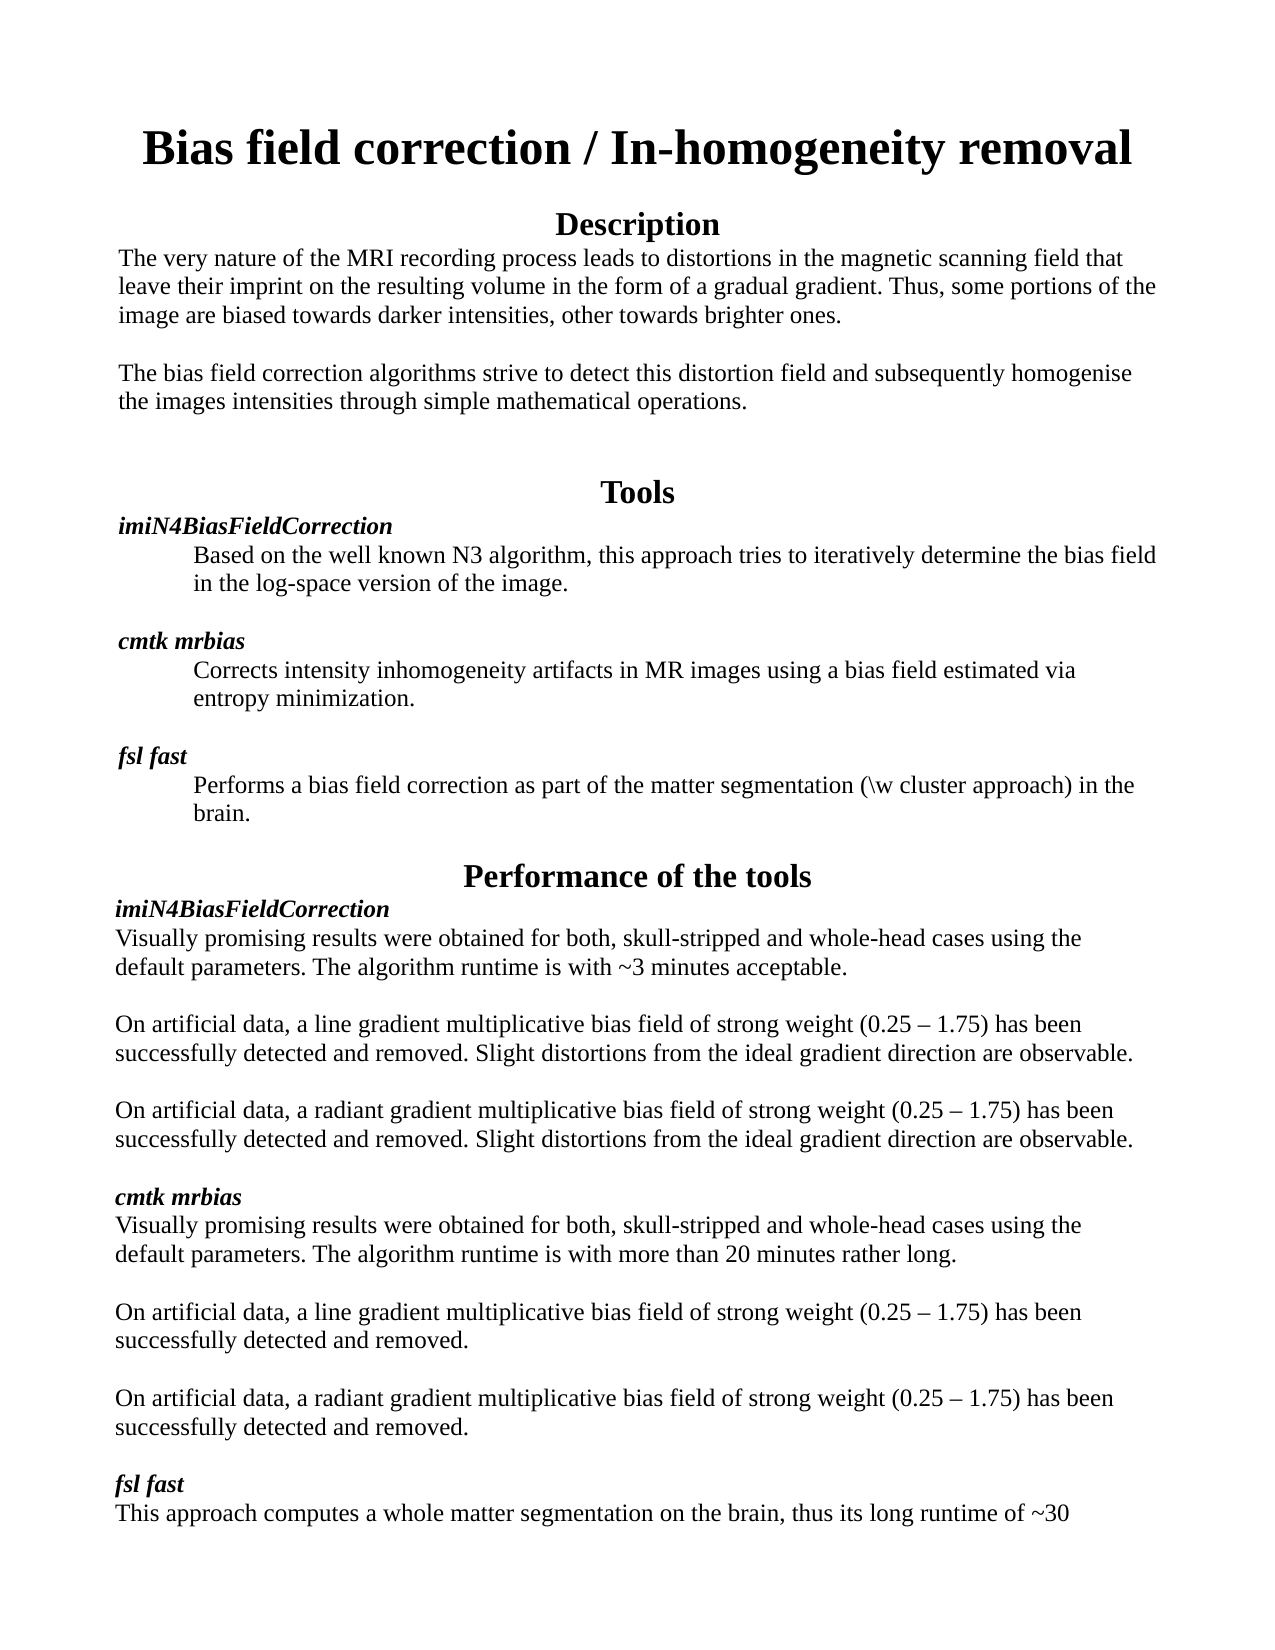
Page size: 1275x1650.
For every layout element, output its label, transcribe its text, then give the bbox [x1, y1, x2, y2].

text Corrects intensity inhomogeneity artifacts in MR images using a bias field estimated via entropy minimization. [193, 655, 1157, 712]
text fsl fast [115, 1469, 1157, 1498]
text The bias field correction algorithms strive to detect this distortion field and subsequently homogenise the images intensities through simple mathematical operations. [118, 358, 1157, 415]
text Performs a bias field correction as part of the matter segmentation (\w cluster approach) in the brain. [193, 770, 1157, 827]
text Performance of the tools [118, 856, 1157, 894]
text fsl fast [118, 741, 1157, 770]
text On artificial data, a radiant gradient multiplicative bias field of strong weight (0.25 – 1.75) has been successfully detected and removed. [115, 1383, 1157, 1441]
text On artificial data, a radiant gradient multiplicative bias field of strong weight (0.25 – 1.75) has been successfully detected and removed. Slight distortions from the ideal gradient direction are observable. [115, 1096, 1157, 1153]
text cmtk mrbias [118, 626, 1157, 655]
text imiN4BiasFieldCorrection [118, 511, 1157, 540]
text Description [118, 204, 1157, 243]
text This approach computes a whole matter segmentation on the brain, thus its long runtime of ~30 [115, 1498, 1157, 1527]
text Visually promising results were obtained for both, skull-stripped and whole-head cases using the default parameters. The algorithm runtime is with ~3 minutes acceptable. [115, 923, 1157, 981]
text On artificial data, a line gradient multiplicative bias field of strong weight (0.25 – 1.75) has been successfully detected and removed. Slight distortions from the ideal gradient direction are observable. [115, 1009, 1157, 1067]
text imiN4BiasFieldCorrection [115, 894, 1157, 923]
text Based on the well known N3 algorithm, this approach tries to iteratively determine the bias field in the log-space version of the image. [193, 540, 1157, 597]
text On artificial data, a line gradient multiplicative bias field of strong weight (0.25 – 1.75) has been successfully detected and removed. [115, 1297, 1157, 1354]
text The very nature of the MRI recording process leads to distortions in the magnetic scanning field that leave their imprint on the resulting volume in the form of a gradual gradient. Thus, some portions of the image are biased towards darker intensities, other towards brighter ones. [118, 243, 1157, 329]
text Bias field correction / In-homogeneity removal [118, 118, 1157, 176]
text Visually promising results were obtained for both, skull-stripped and whole-head cases using the default parameters. The algorithm runtime is with more than 20 minutes rather long. [115, 1211, 1157, 1268]
text Tools [118, 473, 1157, 511]
text cmtk mrbias [115, 1182, 1157, 1211]
